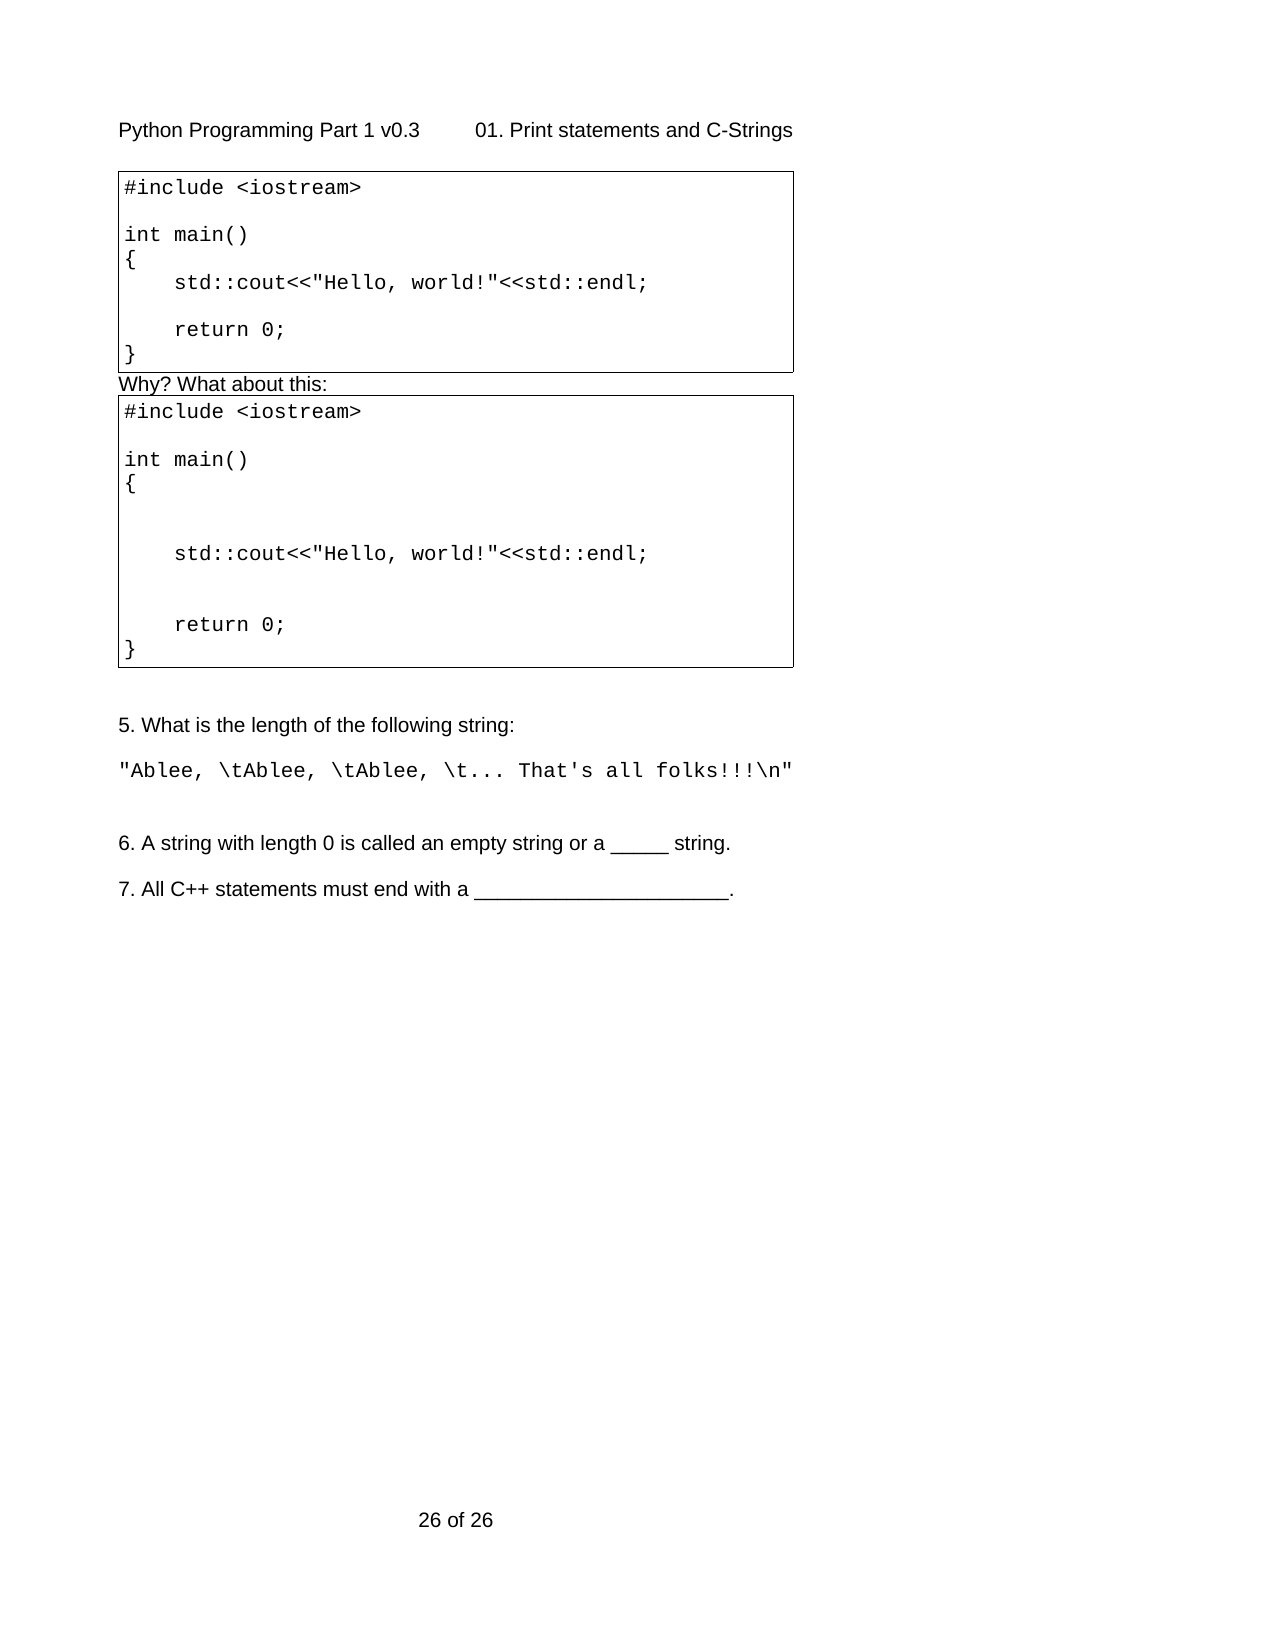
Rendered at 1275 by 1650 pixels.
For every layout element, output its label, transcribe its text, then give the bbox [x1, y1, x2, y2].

table_header #include <iostream> int main() { std::cout<<"Hello, world!"<<std::endl; return 0; } [119, 396, 793, 667]
text "Ablee, \tAblee, \tAblee, \t... That's all folks!!!\n" [118, 760, 793, 784]
text Why? What about this: [118, 373, 793, 395]
text 7. All C++ statements must end with a ______________________. [118, 877, 793, 901]
text 5. What is the length of the following string: [118, 714, 793, 737]
table_header #include <iostream> int main() { std::cout<<"Hello, world!"<<std::endl; return 0; } [119, 172, 793, 372]
text 6. A string with length 0 is called an empty string or a _____ string. [118, 831, 793, 854]
